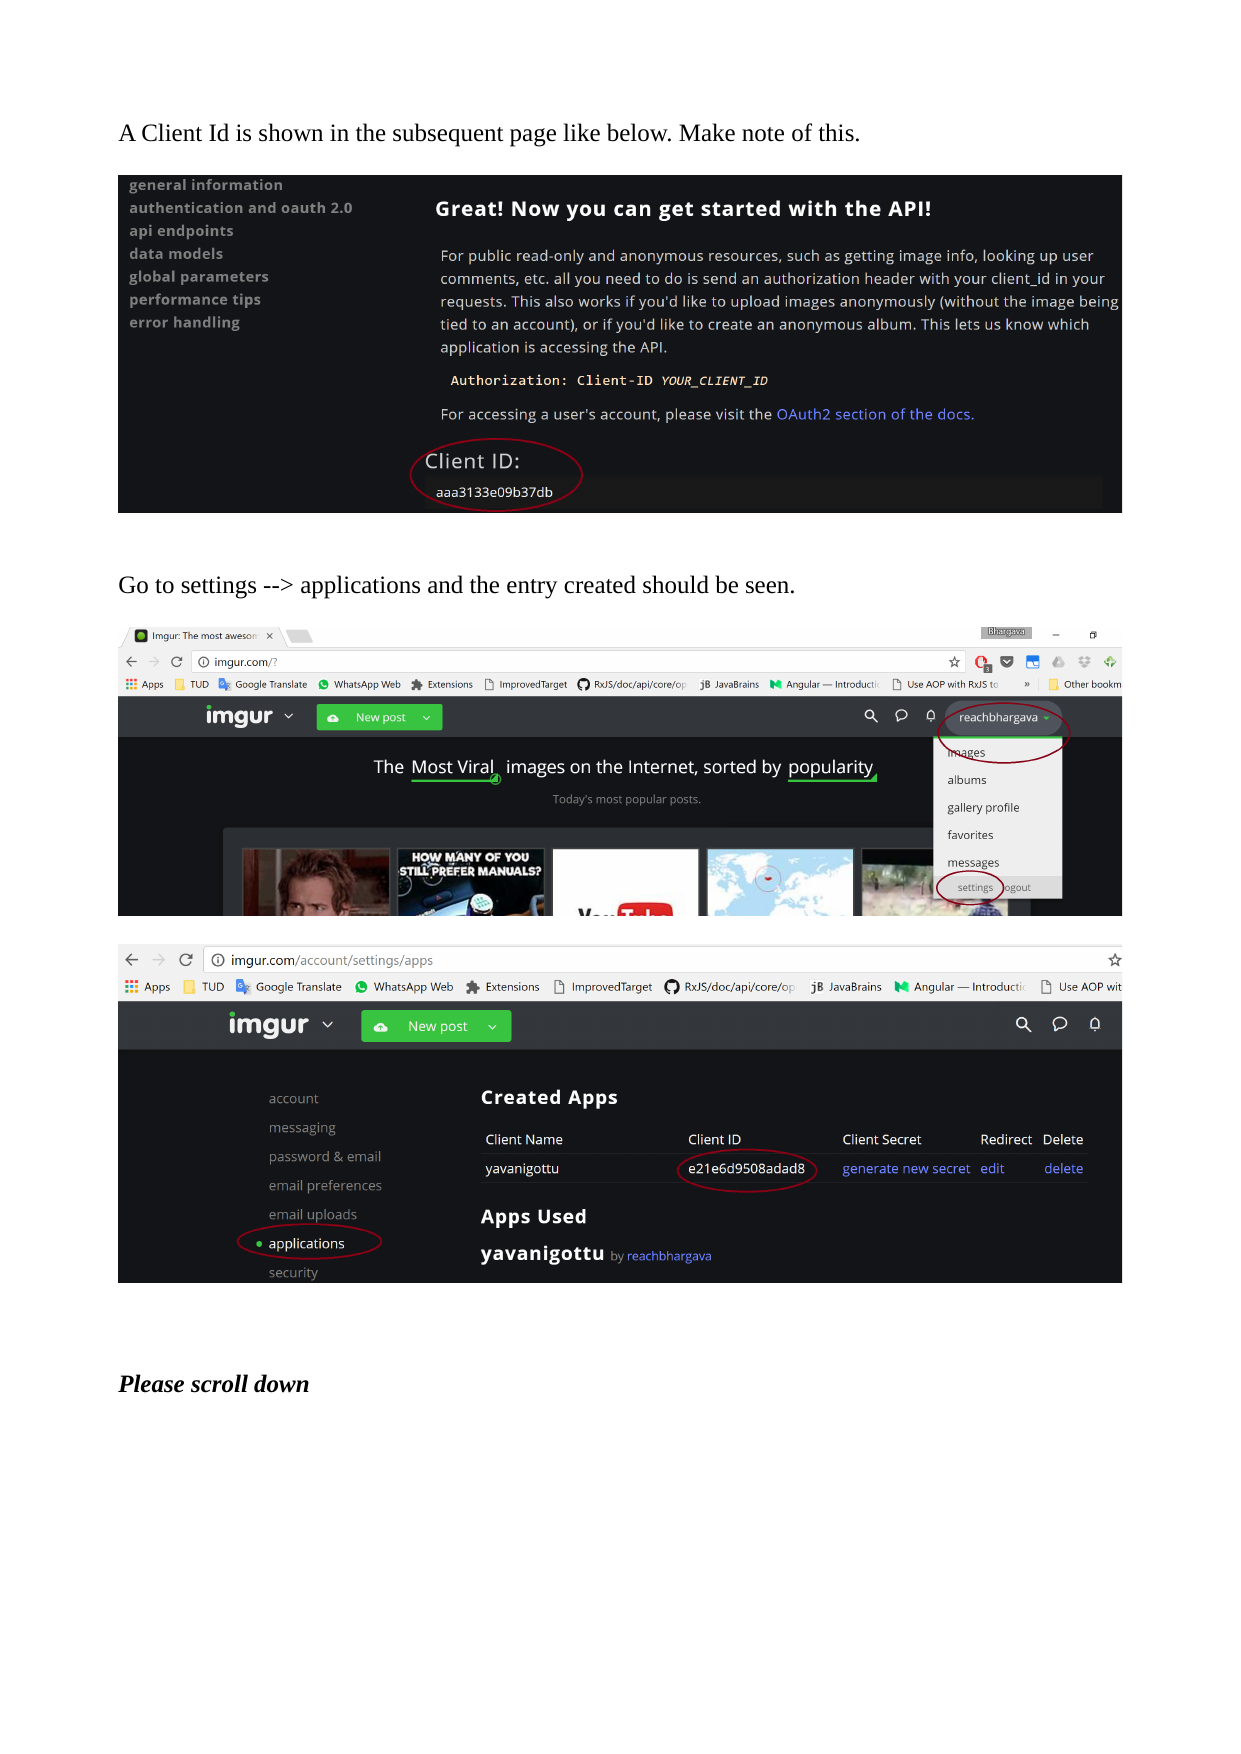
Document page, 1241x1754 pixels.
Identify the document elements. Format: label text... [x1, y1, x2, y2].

picture [118, 944, 1123, 1283]
text A Client Id is shown in the subsequent page like below. Make note of this. [118, 118, 1122, 147]
picture [118, 175, 1123, 513]
text Go to settings --> applications and the entry created should be seen. [118, 570, 1122, 598]
text Please scroll down [118, 1369, 1122, 1398]
picture [118, 627, 1123, 916]
